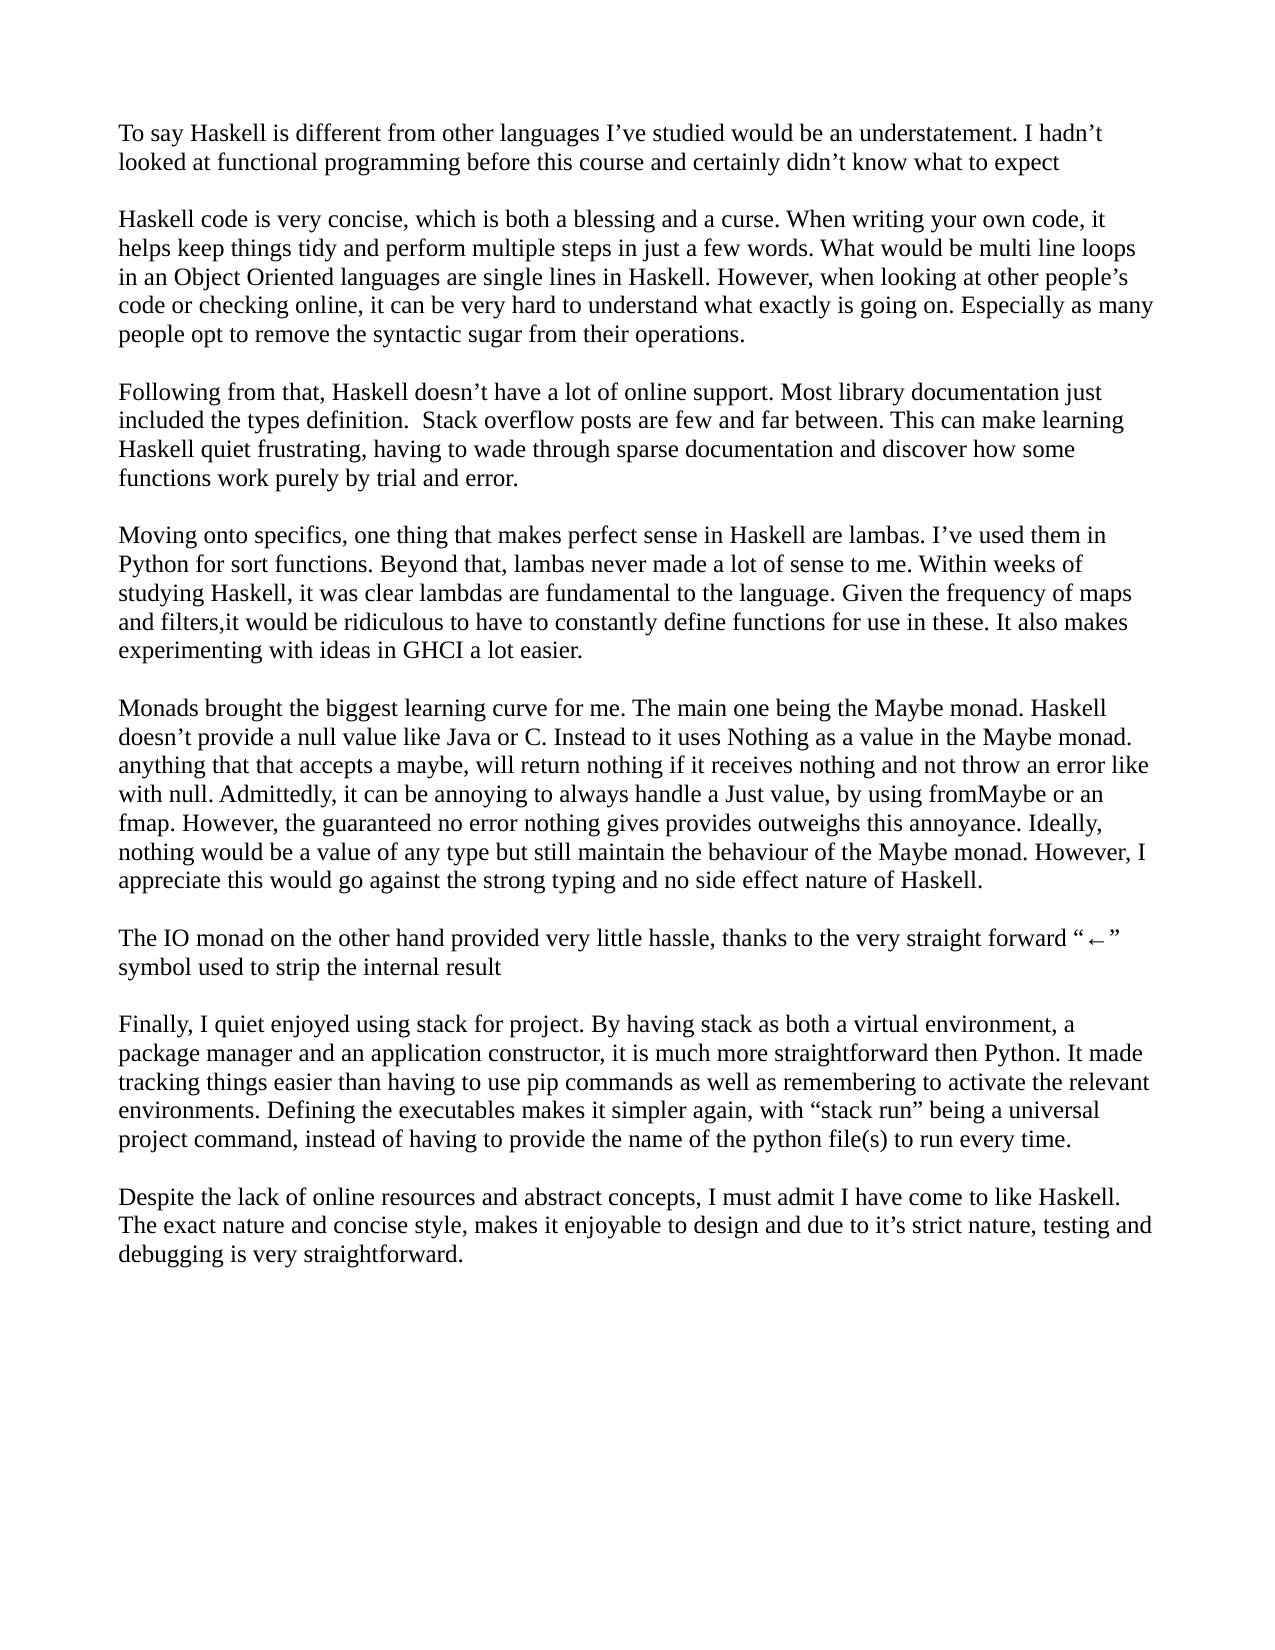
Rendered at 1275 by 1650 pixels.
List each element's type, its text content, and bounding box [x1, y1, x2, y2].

text Finally, I quiet enjoyed using stack for project. By having stack as both a virtual environment, a package manager and an application constructor, it is much more straightforward then Python. It made tracking things easier than having to use pip commands as well as remembering to activate the relevant environments. Defining the executables makes it simpler again, with “stack run” being a universal project command, instead of having to provide the name of the python file(s) to run every time. [118, 1009, 1157, 1153]
text Despite the lack of online resources and abstract concepts, I must admit I have come to like Haskell. The exact nature and concise style, makes it enjoyable to design and due to it’s strict nature, testing and debugging is very straightforward. [118, 1182, 1157, 1268]
text To say Haskell is different from other languages I’ve studied would be an understatement. I hadn’t looked at functional programming before this course and certainly didn’t know what to expect [118, 118, 1157, 176]
text Moving onto specifics, one thing that makes perfect sense in Haskell are lambas. I’ve used them in Python for sort functions. Beyond that, lambas never made a lot of sense to me. Within weeks of studying Haskell, it was clear lambdas are fundamental to the language. Given the frequency of maps and filters,it would be ridiculous to have to constantly define functions for use in these. It also makes experimenting with ideas in GHCI a lot easier. [118, 521, 1157, 664]
text Monads brought the biggest learning curve for me. The main one being the Maybe monad. Haskell doesn’t provide a null value like Java or C. Instead to it uses Nothing as a value in the Maybe monad. anything that that accepts a maybe, will return nothing if it receives nothing and not throw an error like with null. Admittedly, it can be annoying to always handle a Just value, by using fromMaybe or an fmap. However, the guaranteed no error nothing gives provides outweighs this annoyance. Ideally, nothing would be a value of any type but still maintain the behaviour of the Maybe monad. However, I appreciate this would go against the strong typing and no side effect nature of Haskell. [118, 693, 1157, 894]
text Following from that, Haskell doesn’t have a lot of online support. Most library documentation just included the types definition. Stack overflow posts are few and far between. This can make learning Haskell quiet frustrating, having to wade through sparse documentation and discover how some functions work purely by trial and error. [118, 377, 1157, 492]
text The IO monad on the other hand provided very little hassle, thanks to the very straight forward “←” symbol used to strip the internal result [118, 923, 1157, 981]
text Haskell code is very concise, which is both a blessing and a curse. When writing your own code, it helps keep things tidy and perform multiple steps in just a few words. What would be multi line loops in an Object Oriented languages are single lines in Haskell. However, when looking at other people’s code or checking online, it can be very hard to understand what exactly is going on. Especially as many people opt to remove the syntactic sugar from their operations. [118, 204, 1157, 348]
